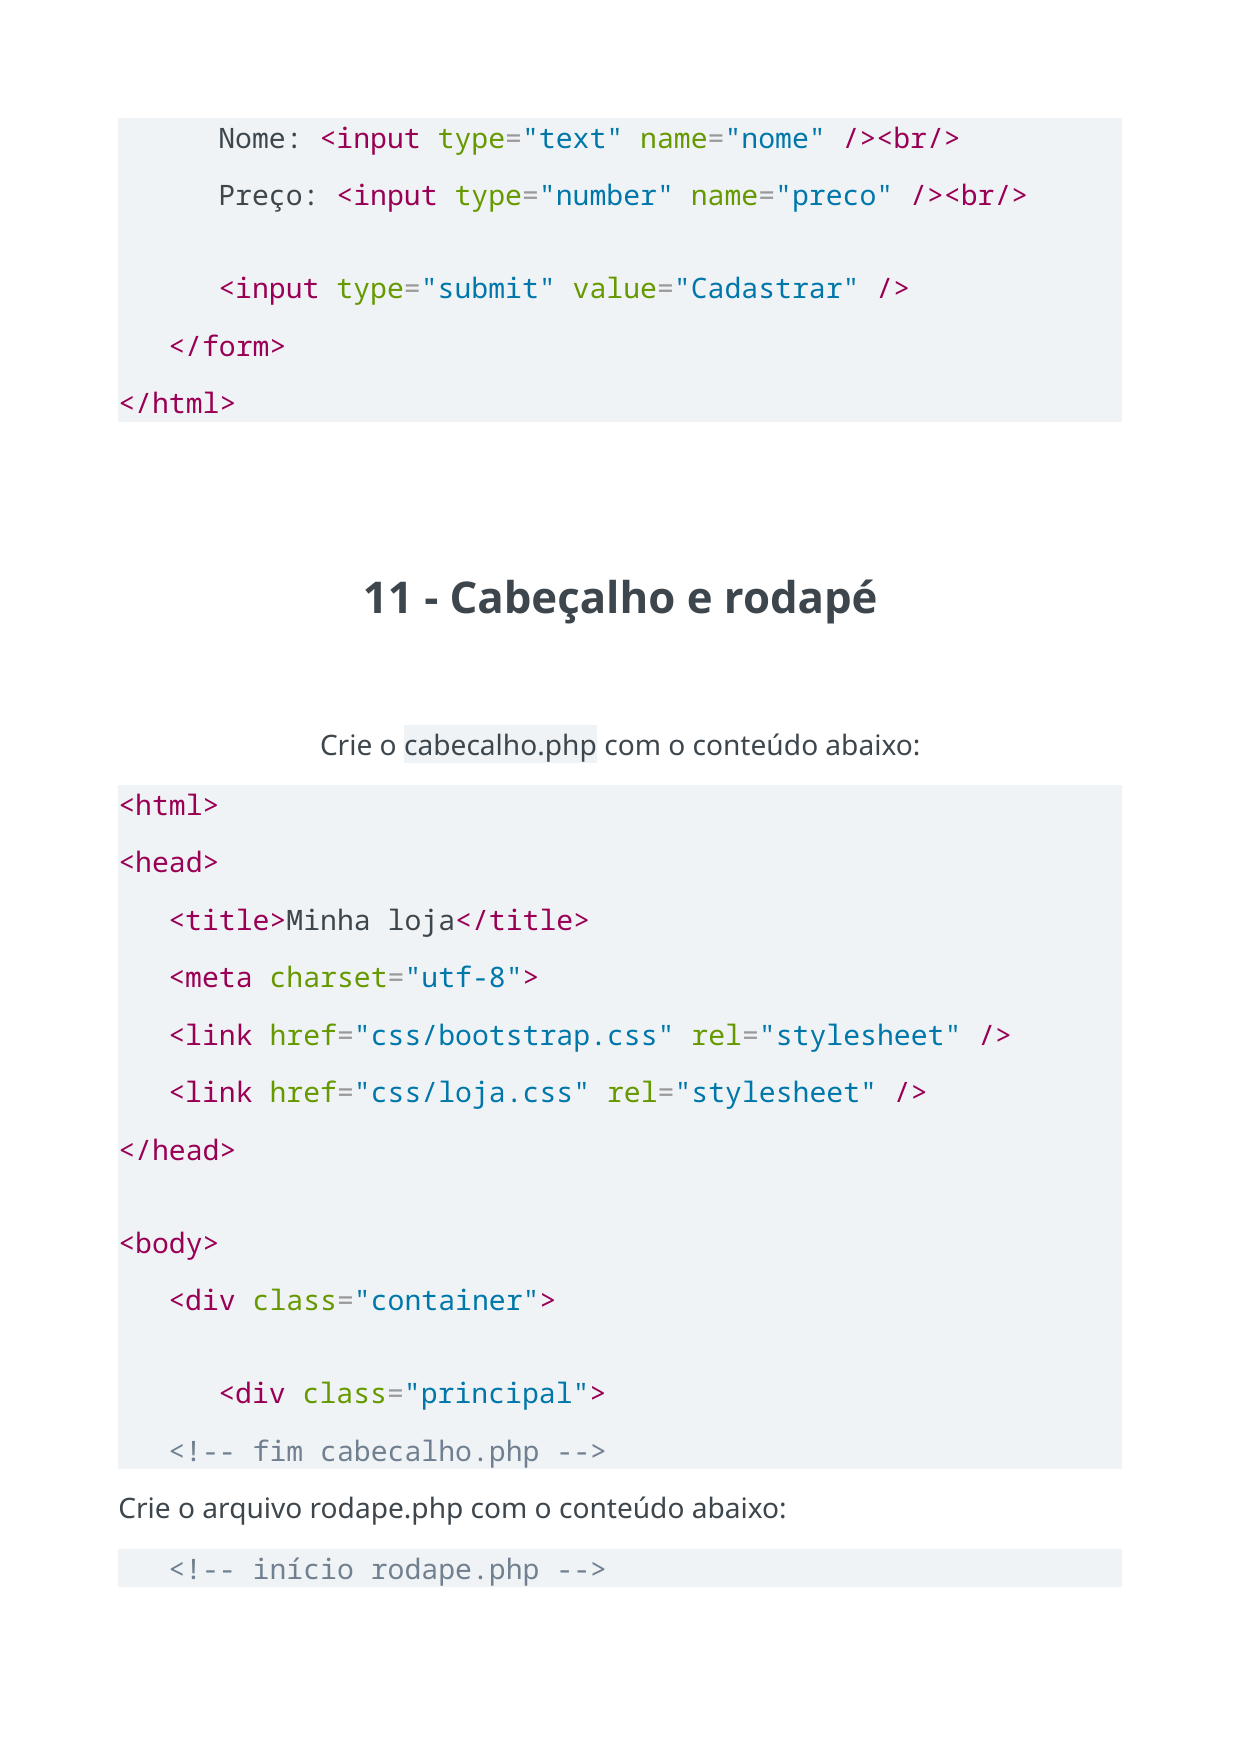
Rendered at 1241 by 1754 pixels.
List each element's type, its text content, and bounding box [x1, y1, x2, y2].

text Crie o cabecalho.php com o conteúdo abaixo: [118, 725, 1122, 763]
text <!-- fim cabecalho.php --> [118, 1431, 1122, 1469]
text <div class="container"> [118, 1281, 1122, 1319]
text Nome: <input type="text" name="nome" /><br/> [118, 118, 1122, 156]
text Preço: <input type="number" name="preco" /><br/> [118, 176, 1122, 214]
text <head> [118, 843, 1122, 881]
text <div class="principal"> [118, 1374, 1122, 1412]
text <meta charset="utf-8"> [118, 958, 1122, 996]
text <link href="css/loja.css" rel="stylesheet" /> [118, 1073, 1122, 1111]
text <body> [118, 1223, 1122, 1262]
text </html> [118, 383, 1122, 422]
text Crie o arquivo rodape.php com o conteúdo abaixo: [118, 1489, 1122, 1527]
text </head> [118, 1130, 1122, 1169]
text <!-- início rodape.php --> [118, 1549, 1122, 1587]
text <title>Minha loja</title> [118, 900, 1122, 939]
text <html> [118, 785, 1122, 824]
text </form> [118, 326, 1122, 364]
subtitle 11 - Cabeçalho e rodapé [118, 567, 1122, 626]
text <link href="css/bootstrap.css" rel="stylesheet" /> [118, 1015, 1122, 1054]
text <input type="submit" value="Cadastrar" /> [118, 268, 1122, 307]
